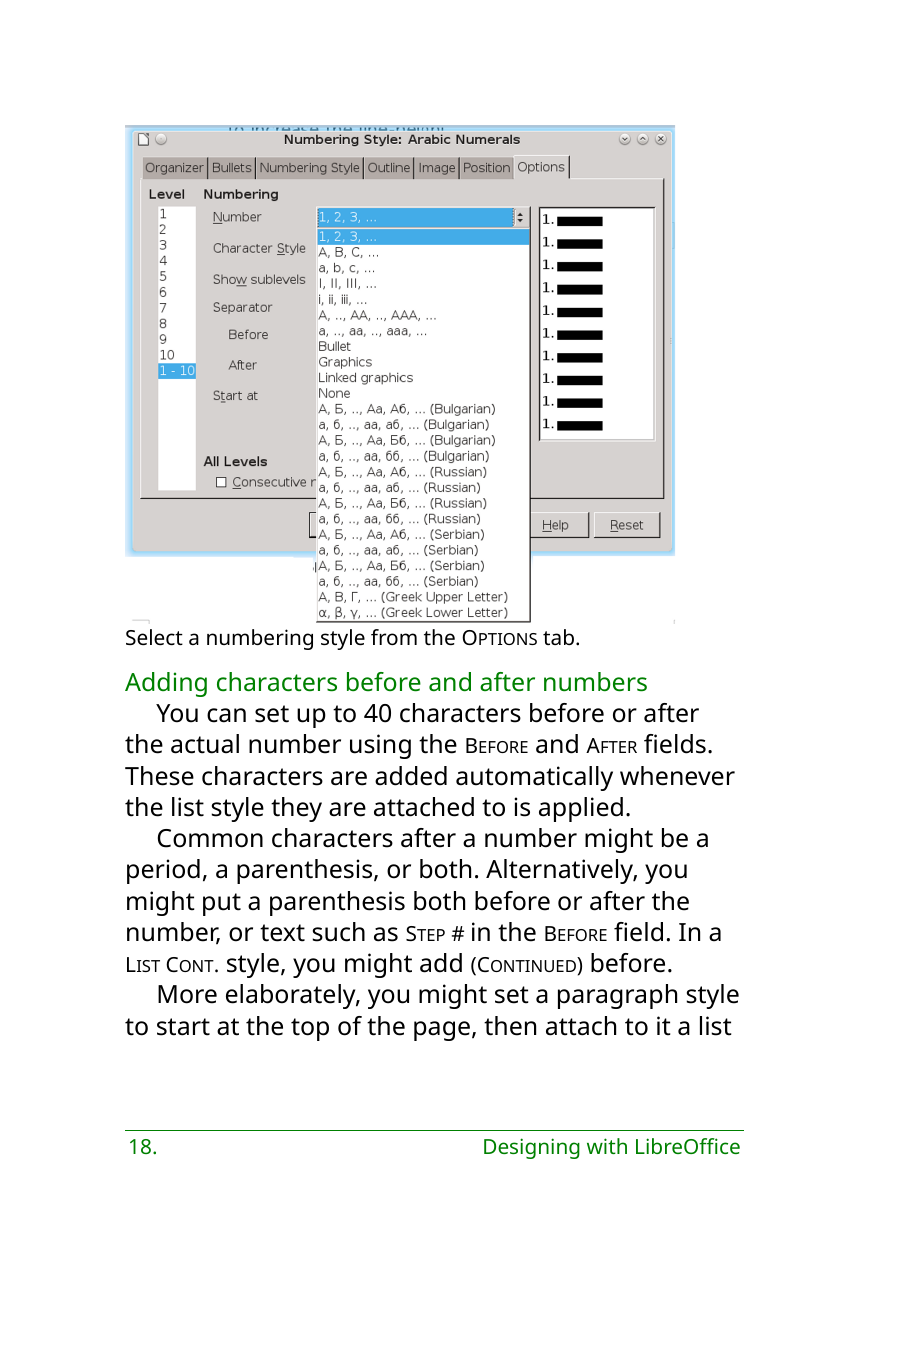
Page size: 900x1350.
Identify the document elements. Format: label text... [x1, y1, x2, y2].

text More elaborately, you might set a paragraph style to start at the top of the page, then attach to it a list [125, 979, 744, 1041]
text You can set up to 40 characters before or after the actual number using the Before and After fields. These characters are added automatically whenever the list style they are attached to is applied. [125, 697, 744, 822]
table_header Select a numbering style from the Options tab. [125, 624, 775, 651]
table_header [675, 125, 775, 623]
picture [125, 125, 675, 624]
text Common characters after a number might be a period, a parenthesis, or both. Alternatively, you might put a parenthesis both before or after the number, or text such as Step # in the Before field. In a List Cont. style, you might add (Continued) before. [125, 822, 744, 979]
subtitle Adding characters before and after numbers [125, 666, 744, 697]
